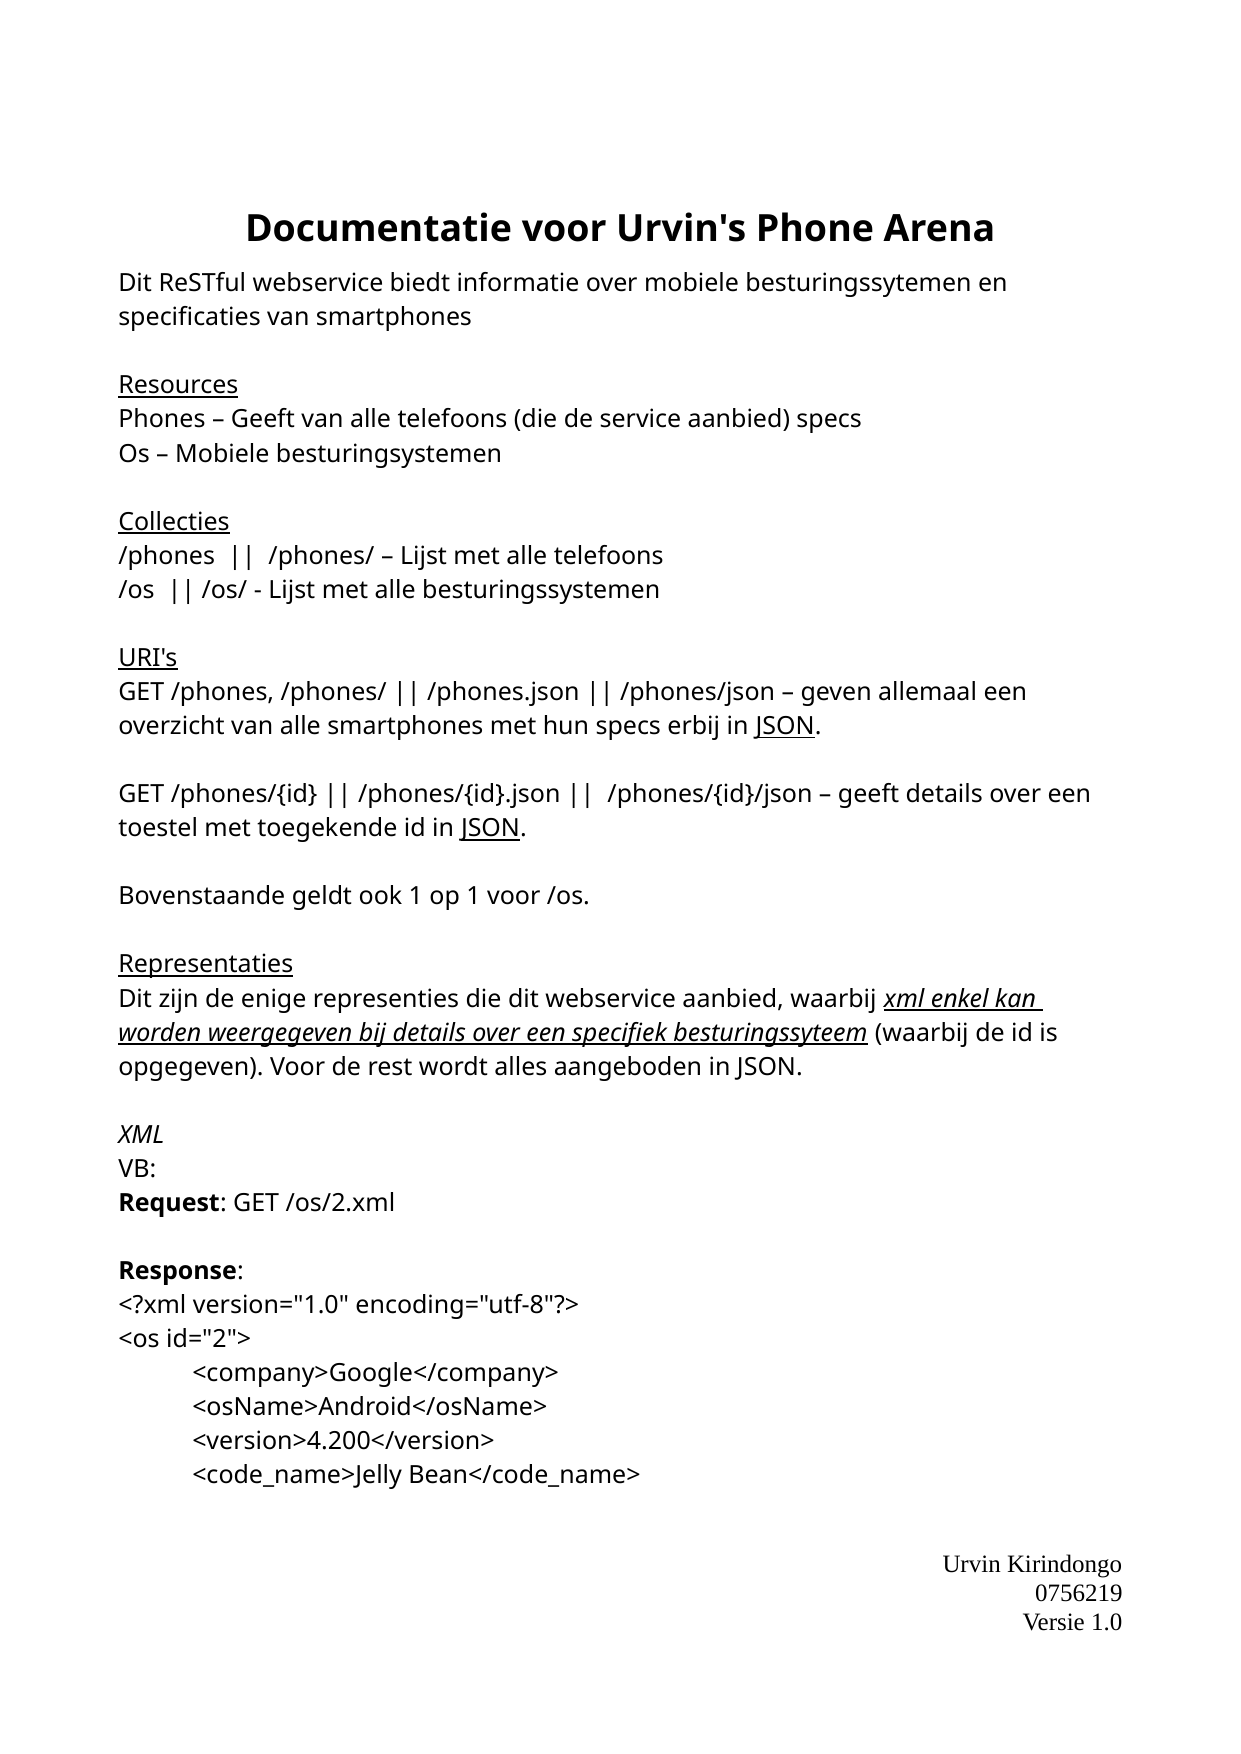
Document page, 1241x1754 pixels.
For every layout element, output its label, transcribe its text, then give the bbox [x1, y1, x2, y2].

text Bovenstaande geldt ook 1 op 1 voor /os. [118, 878, 1122, 912]
text Collecties [118, 503, 1122, 537]
text Phones – Geeft van alle telefoons (die de service aanbied) specs [118, 401, 1122, 435]
text <company>Google</company> [192, 1355, 1122, 1389]
text /phones || /phones/ – Lijst met alle telefoons [118, 537, 1122, 571]
text VB: [118, 1151, 1122, 1184]
title Documentatie voor Urvin's Phone Arena [118, 201, 1122, 252]
text /os || /os/ - Lijst met alle besturingssystemen [118, 571, 1122, 606]
text XML [118, 1116, 1122, 1151]
text Dit zijn de enige representies die dit webservice aanbied, waarbij xml enkel kan worden weergegeven bij details over een specifiek besturingssyteem (waarbij de id is opgegeven). Voor de rest wordt alles aangeboden in JSON. [118, 980, 1122, 1082]
text Resources [118, 367, 1122, 401]
text <code_name>Jelly Bean</code_name> [192, 1457, 1122, 1491]
text GET /phones/{id} || /phones/{id}.json || /phones/{id}/json – geeft details over een toestel met toegekende id in JSON. [118, 776, 1122, 844]
text Request: GET /os/2.xml [118, 1184, 1122, 1219]
text <version>4.200</version> [192, 1423, 1122, 1457]
text Response: [118, 1253, 1122, 1287]
text Os – Mobiele besturingsystemen [118, 435, 1122, 469]
text <osName>Android</osName> [192, 1389, 1122, 1423]
text Representaties [118, 946, 1122, 980]
text <?xml version="1.0" encoding="utf-8"?> [118, 1287, 1122, 1321]
text Dit ReSTful webservice biedt informatie over mobiele besturingssytemen en specificaties van smartphones [118, 265, 1122, 333]
text GET /phones, /phones/ || /phones.json || /phones/json – geven allemaal een overzicht van alle smartphones met hun specs erbij in JSON. [118, 674, 1122, 742]
text <os id="2"> [118, 1321, 1122, 1355]
text URI's [118, 639, 1122, 674]
